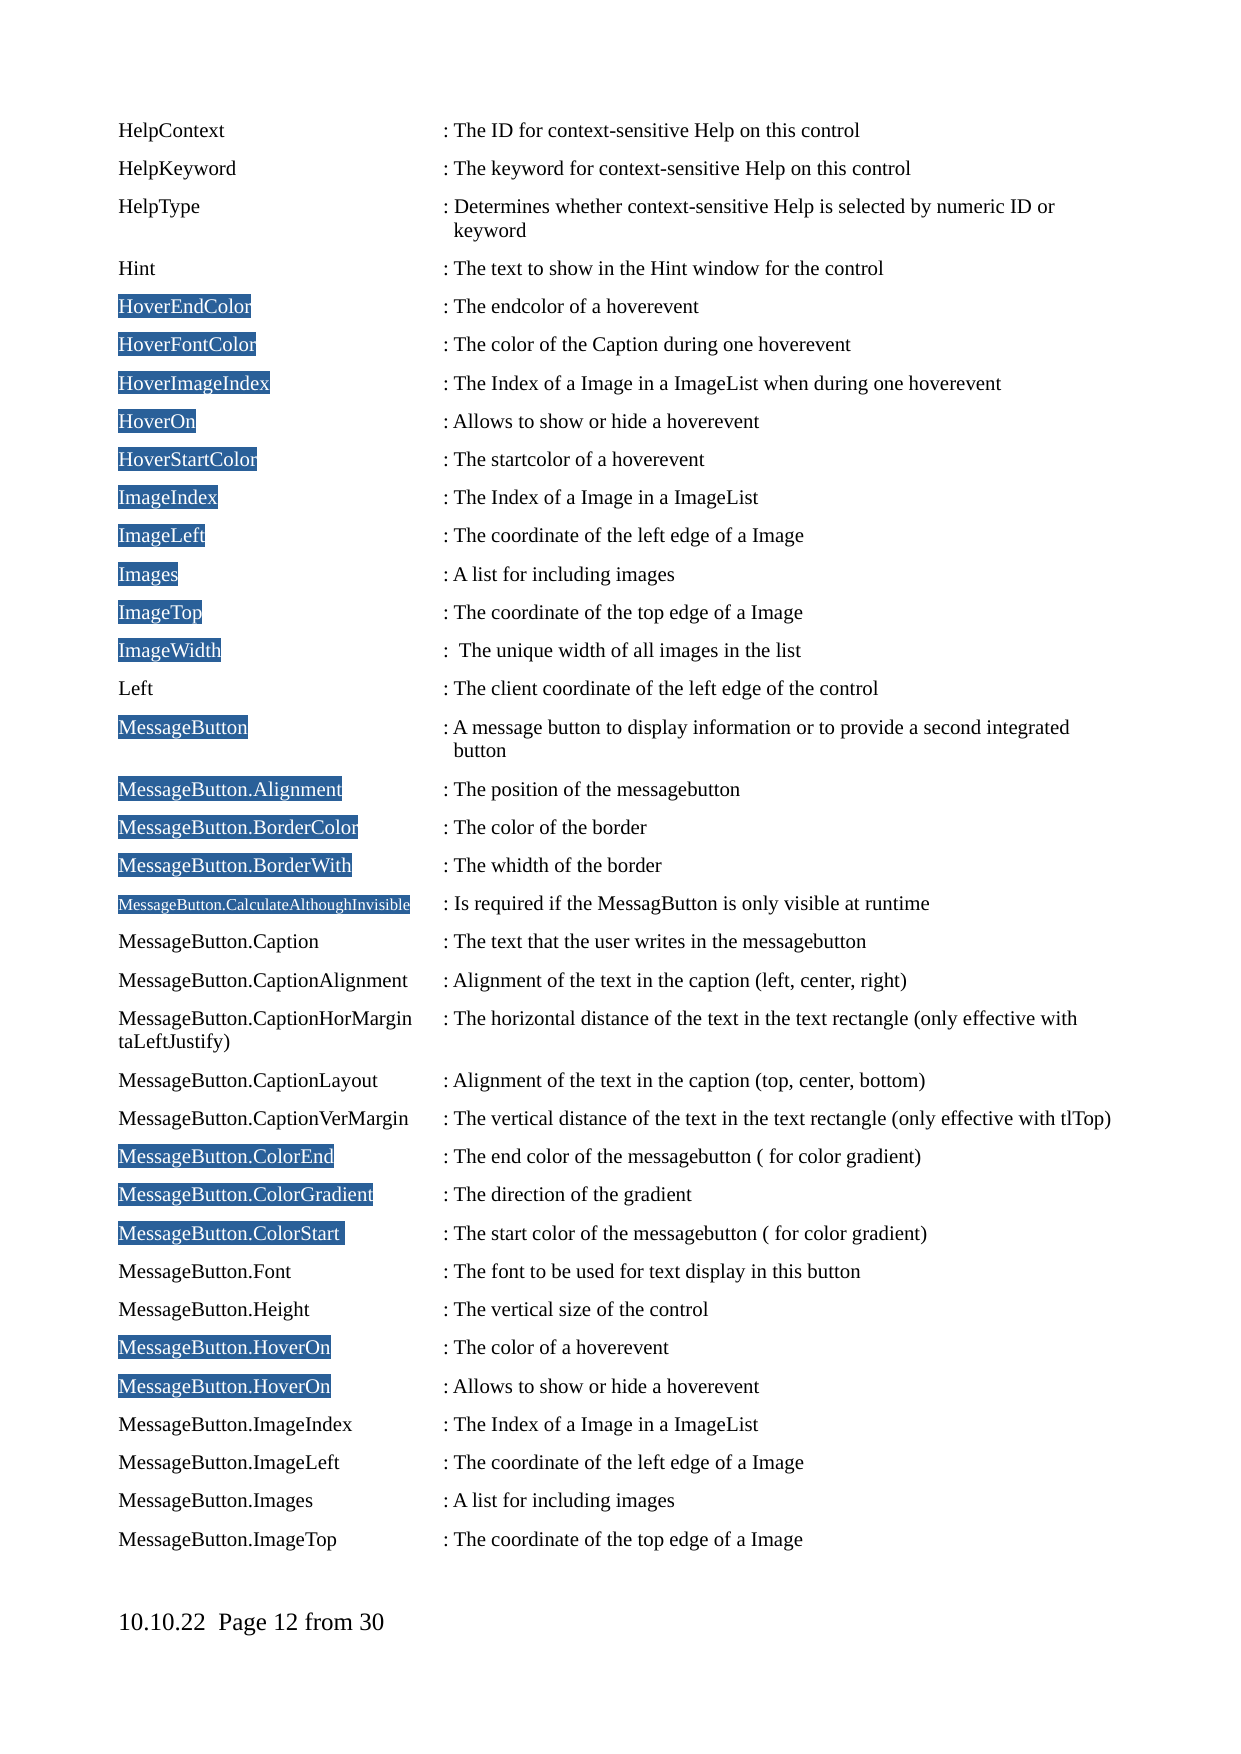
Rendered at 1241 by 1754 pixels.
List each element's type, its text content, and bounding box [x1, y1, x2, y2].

text ImageIndex : The Index of a Image in a ImageList [118, 486, 1122, 509]
text MessageButton.ImageLeft : The coordinate of the left edge of a Image [118, 1451, 1122, 1474]
text MessageButton.Font : The font to be used for text display in this button [118, 1259, 1122, 1283]
text HoverFontColor : The color of the Caption during one hoverevent [118, 333, 1122, 357]
text MessageButton.Alignment : The position of the messagebutton [118, 777, 1122, 801]
text MessageButton.CaptionAlignment : Alignment of the text in the caption (left, center, right) [118, 968, 1122, 992]
text HoverEndColor : The endcolor of a hoverevent [118, 295, 1122, 318]
text HoverStartColor : The startcolor of a hoverevent [118, 448, 1122, 471]
text MessageButton : A message button to display information or to provide a second integrated button [118, 715, 1122, 762]
text MessageButton.Caption : The text that the user writes in the messagebutton [118, 930, 1122, 954]
text MessageButton.CaptionVerMargin : The vertical distance of the text in the text rectangle (only effective with tlTop) [118, 1107, 1122, 1130]
text MessageButton.ColorStart : The start color of the messagebutton ( for color gradient) [118, 1221, 1122, 1245]
text MessageButton.ImageIndex : The Index of a Image in a ImageList [118, 1412, 1122, 1436]
text HoverImageIndex : The Index of a Image in a ImageList when during one hoverevent [118, 371, 1122, 395]
text MessageButton.CaptionLayout : Alignment of the text in the caption (top, center, bottom) [118, 1068, 1122, 1092]
text MessageButton.HoverOn : Allows to show or hide a hoverevent [118, 1374, 1122, 1398]
text HelpKeyword : The keyword for context-sensitive Help on this control [118, 156, 1122, 180]
text MessageButton.CalculateAlthoughInvisible : Is required if the MessagButton is only visible at runtime [118, 892, 1122, 915]
text ImageWidth : The unique width of all images in the list [118, 639, 1122, 662]
text MessageButton.Height : The vertical size of the control [118, 1298, 1122, 1321]
text MessageButton.BorderColor : The color of the border [118, 815, 1122, 839]
text Hint : The text to show in the Hint window for the control [118, 256, 1122, 280]
text HelpType : Determines whether context-sensitive Help is selected by numeric ID or keyword [118, 194, 1122, 242]
text MessageButton.ImageTop : The coordinate of the top edge of a Image [118, 1527, 1122, 1551]
text ImageTop : The coordinate of the top edge of a Image [118, 601, 1122, 624]
text MessageButton.BorderWith : The whidth of the border [118, 853, 1122, 877]
text MessageButton.HoverOn : The color of a hoverevent [118, 1336, 1122, 1359]
text MessageButton.ColorEnd : The end color of the messagebutton ( for color gradient) [118, 1145, 1122, 1168]
text MessageButton.Images : A list for including images [118, 1489, 1122, 1512]
text ImageLeft : The coordinate of the left edge of a Image [118, 524, 1122, 548]
text MessageButton.ColorGradient : The direction of the gradient [118, 1183, 1122, 1207]
text Left : The client coordinate of the left edge of the control [118, 677, 1122, 701]
text HelpContext : The ID for context-sensitive Help on this control [118, 118, 1122, 142]
text MessageButton.CaptionHorMargin : The horizontal distance of the text in the text rectangle (only effective with taLeftJustify) [118, 1006, 1122, 1054]
text Images : A list for including images [118, 562, 1122, 586]
text HoverOn : Allows to show or hide a hoverevent [118, 409, 1122, 433]
